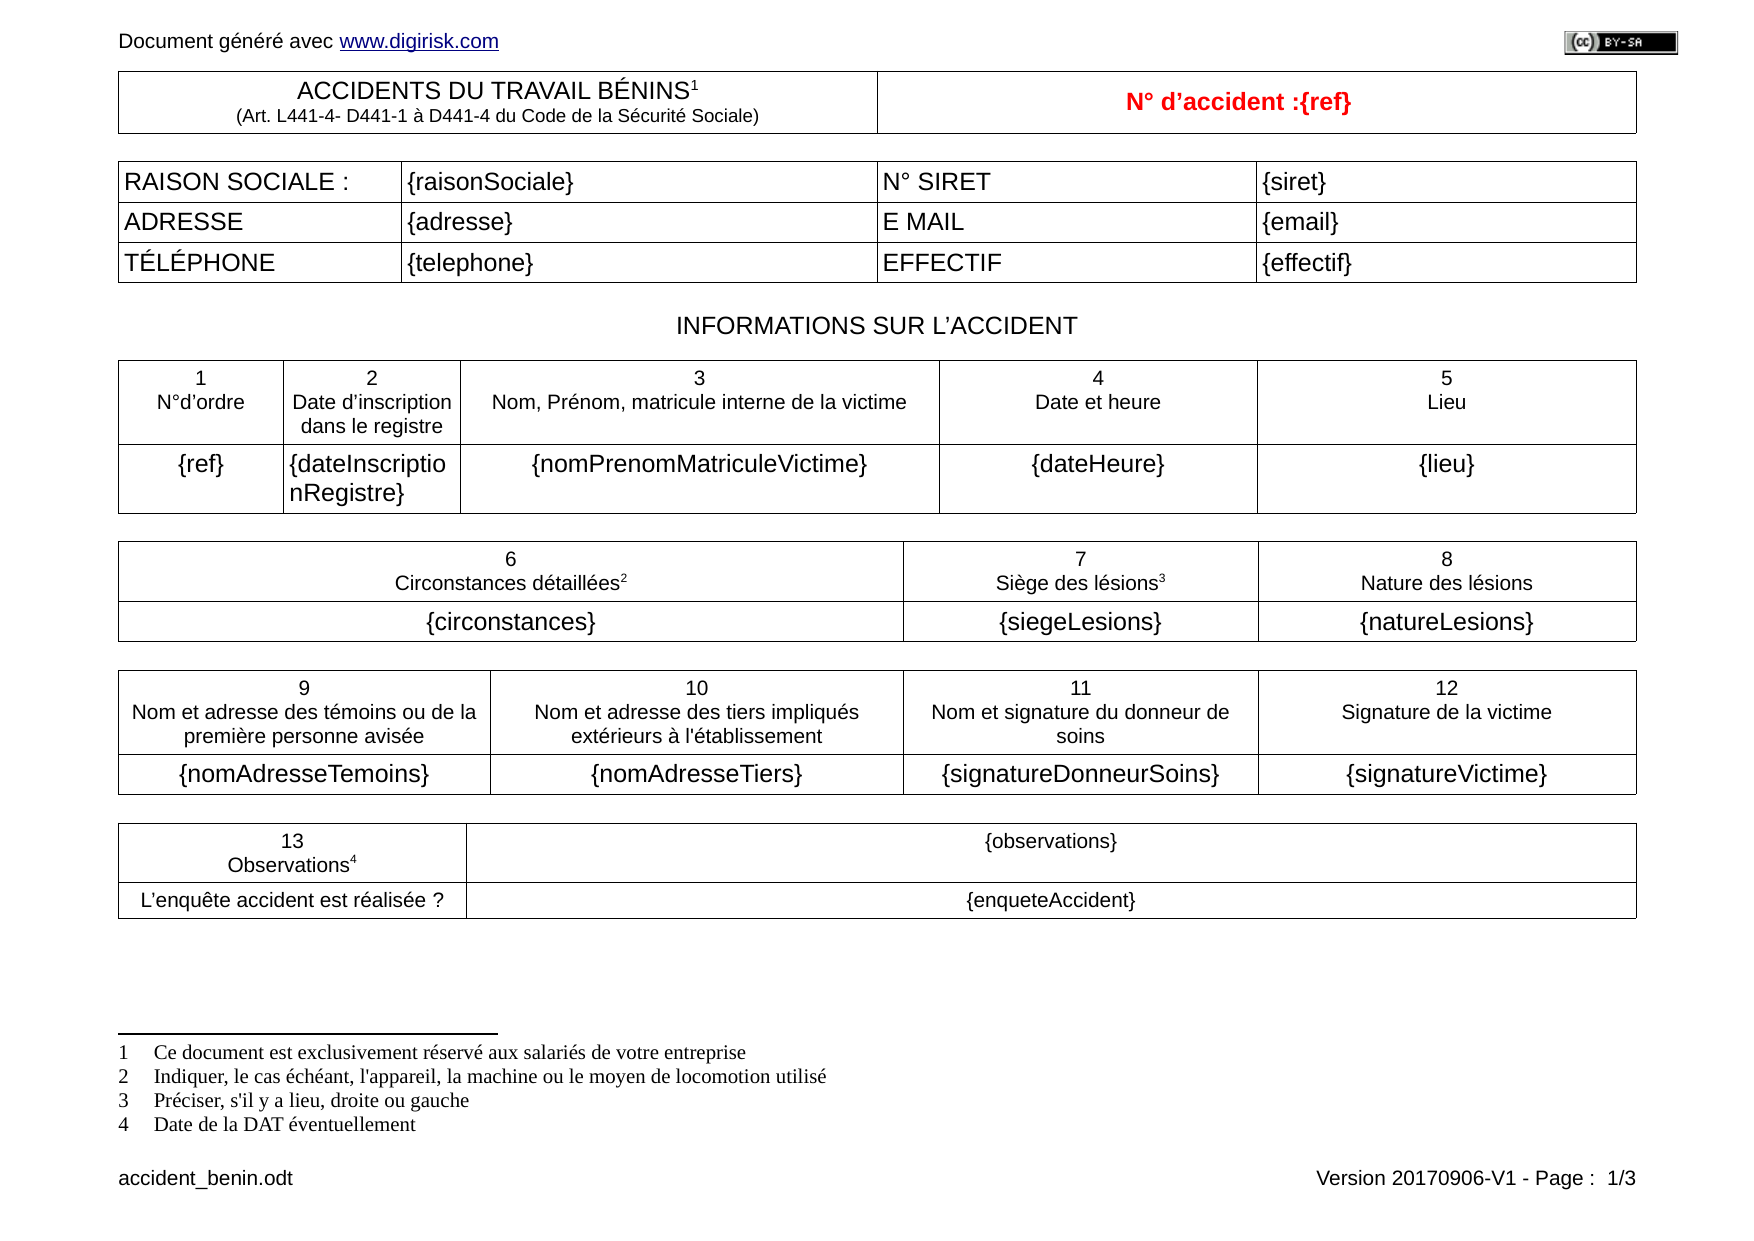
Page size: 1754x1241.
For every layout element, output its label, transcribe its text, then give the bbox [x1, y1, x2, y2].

table_header 10 Nom et adresse des tiers impliqués extérieurs à l'établissement [491, 671, 903, 753]
table_header 11 Nom et signature du donneur de soins [904, 671, 1258, 753]
table_cell {nomAdresseTemoins} [119, 755, 490, 794]
table_cell {enqueteAccident} [467, 883, 1636, 918]
table_cell {dateHeure} [940, 445, 1257, 513]
text INFORMATIONS SUR L’ACCIDENT [118, 311, 1636, 340]
table_header 4 Date et heure [940, 361, 1257, 443]
table_header N° SIRET [878, 162, 1256, 202]
table_header 1 N°d’ordre [119, 361, 283, 443]
table_header 9 Nom et adresse des témoins ou de la première personne avisée [119, 671, 490, 753]
table_cell {nomPrenomMatriculeVictime} [461, 445, 939, 513]
table_cell {email} [1257, 203, 1636, 242]
table_header 3 Nom, Prénom, matricule interne de la victime [461, 361, 939, 443]
table_cell {siegeLesions} [904, 602, 1258, 641]
table_cell {ref} [119, 445, 283, 513]
table_cell {circonstances} [119, 602, 903, 641]
table_header 7 Siège des lésions [904, 542, 1258, 601]
table_cell E MAIL [878, 203, 1256, 242]
table_cell EFFECTIF [878, 243, 1256, 282]
table_cell {effectif} [1257, 243, 1636, 282]
table_cell {nomAdresseTiers} [491, 755, 903, 794]
table_cell {telephone} [402, 243, 877, 282]
table_cell {dateInscriptionRegistre} [284, 445, 460, 513]
table_header {raisonSociale} [402, 162, 877, 202]
table_header 2 Date d’inscription dans le registre [284, 361, 460, 443]
table_header 13 Observations [119, 824, 466, 882]
table_header 12 Signature de la victime [1259, 671, 1636, 753]
picture [1564, 31, 1679, 55]
table_cell {natureLesions} [1259, 602, 1636, 641]
table_header {observations} [467, 824, 1636, 882]
table_header 5 Lieu [1258, 361, 1636, 443]
table_cell L’enquête accident est réalisée ? [119, 883, 466, 918]
table_header {siret} [1257, 162, 1636, 202]
table_header ACCIDENTS DU TRAVAIL BÉNINS (Art. L441-4- D441-1 à D441-4 du Code de la Sécurité Sociale) [119, 72, 877, 132]
table_cell {adresse} [402, 203, 877, 242]
table_cell {signatureVictime} [1259, 755, 1636, 794]
table_cell TÉLÉPHONE [119, 243, 401, 282]
table_cell ADRESSE [119, 203, 401, 242]
table_header 8 Nature des lésions [1259, 542, 1636, 601]
table_header RAISON SOCIALE : [119, 162, 401, 202]
table_header N° d’accident :{ref} [878, 72, 1636, 132]
table_cell {signatureDonneurSoins} [904, 755, 1258, 794]
table_header 6 Circonstances détaillées [119, 542, 903, 601]
table_cell {lieu} [1258, 445, 1636, 513]
